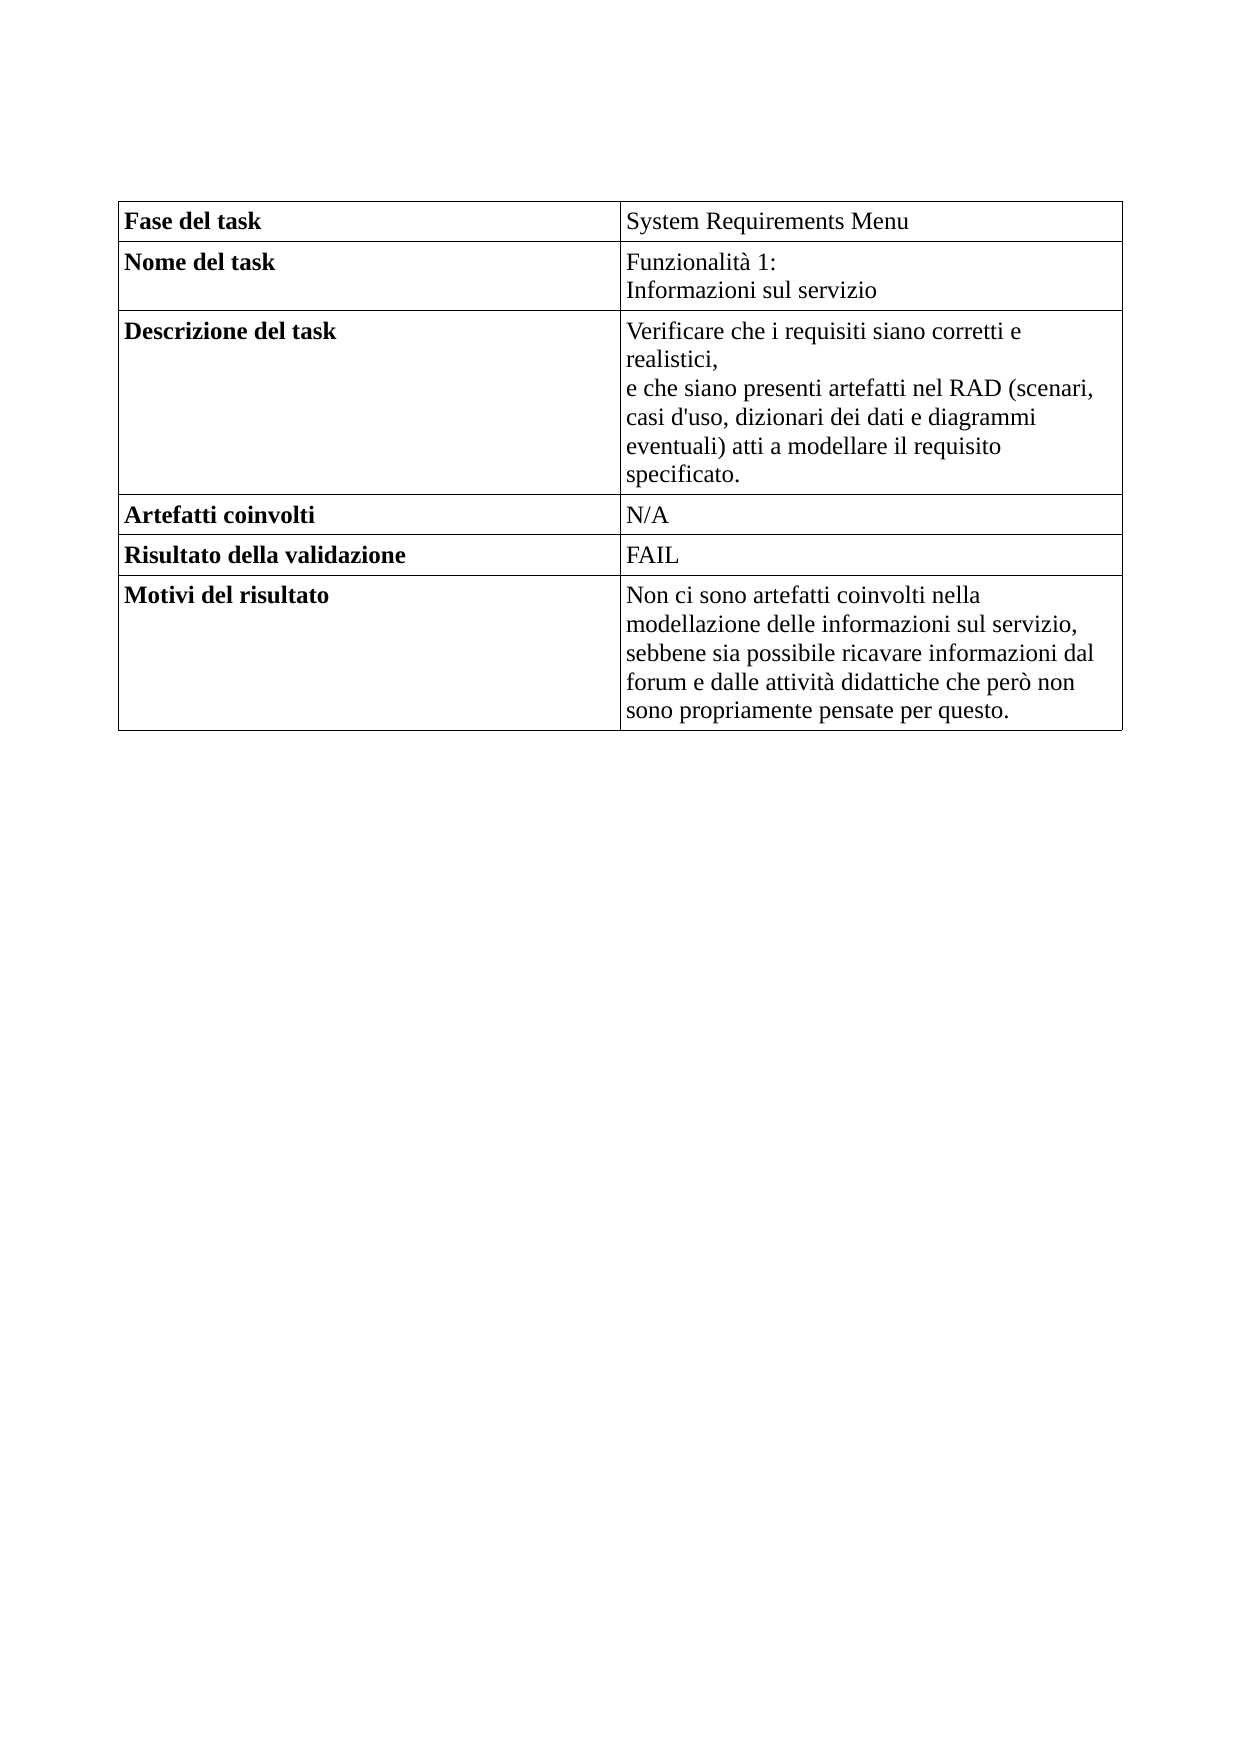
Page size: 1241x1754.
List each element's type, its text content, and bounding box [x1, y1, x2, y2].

table_cell Descrizione del task [119, 311, 620, 494]
table_cell Artefatti coinvolti [119, 495, 620, 534]
table_header Fase del task [119, 202, 620, 241]
table_cell N/A [621, 495, 1122, 534]
table_cell Verificare che i requisiti siano corretti e realistici, e che siano presenti artefatti nel RAD (scenari, casi d'uso, dizionari dei dati e diagrammi eventuali) atti a modellare il requisito specificato. [621, 311, 1122, 494]
table_cell Motivi del risultato [119, 576, 620, 730]
table_cell Nome del task [119, 242, 620, 310]
table_header System Requirements Menu [621, 202, 1122, 241]
table_cell Funzionalità 1: Informazioni sul servizio [621, 242, 1122, 310]
table_cell FAIL [621, 535, 1122, 575]
table_cell Risultato della validazione [119, 535, 620, 575]
table_cell Non ci sono artefatti coinvolti nella modellazione delle informazioni sul servizio, sebbene sia possibile ricavare informazioni dal forum e dalle attività didattiche che però non sono propriamente pensate per questo. [621, 576, 1122, 730]
